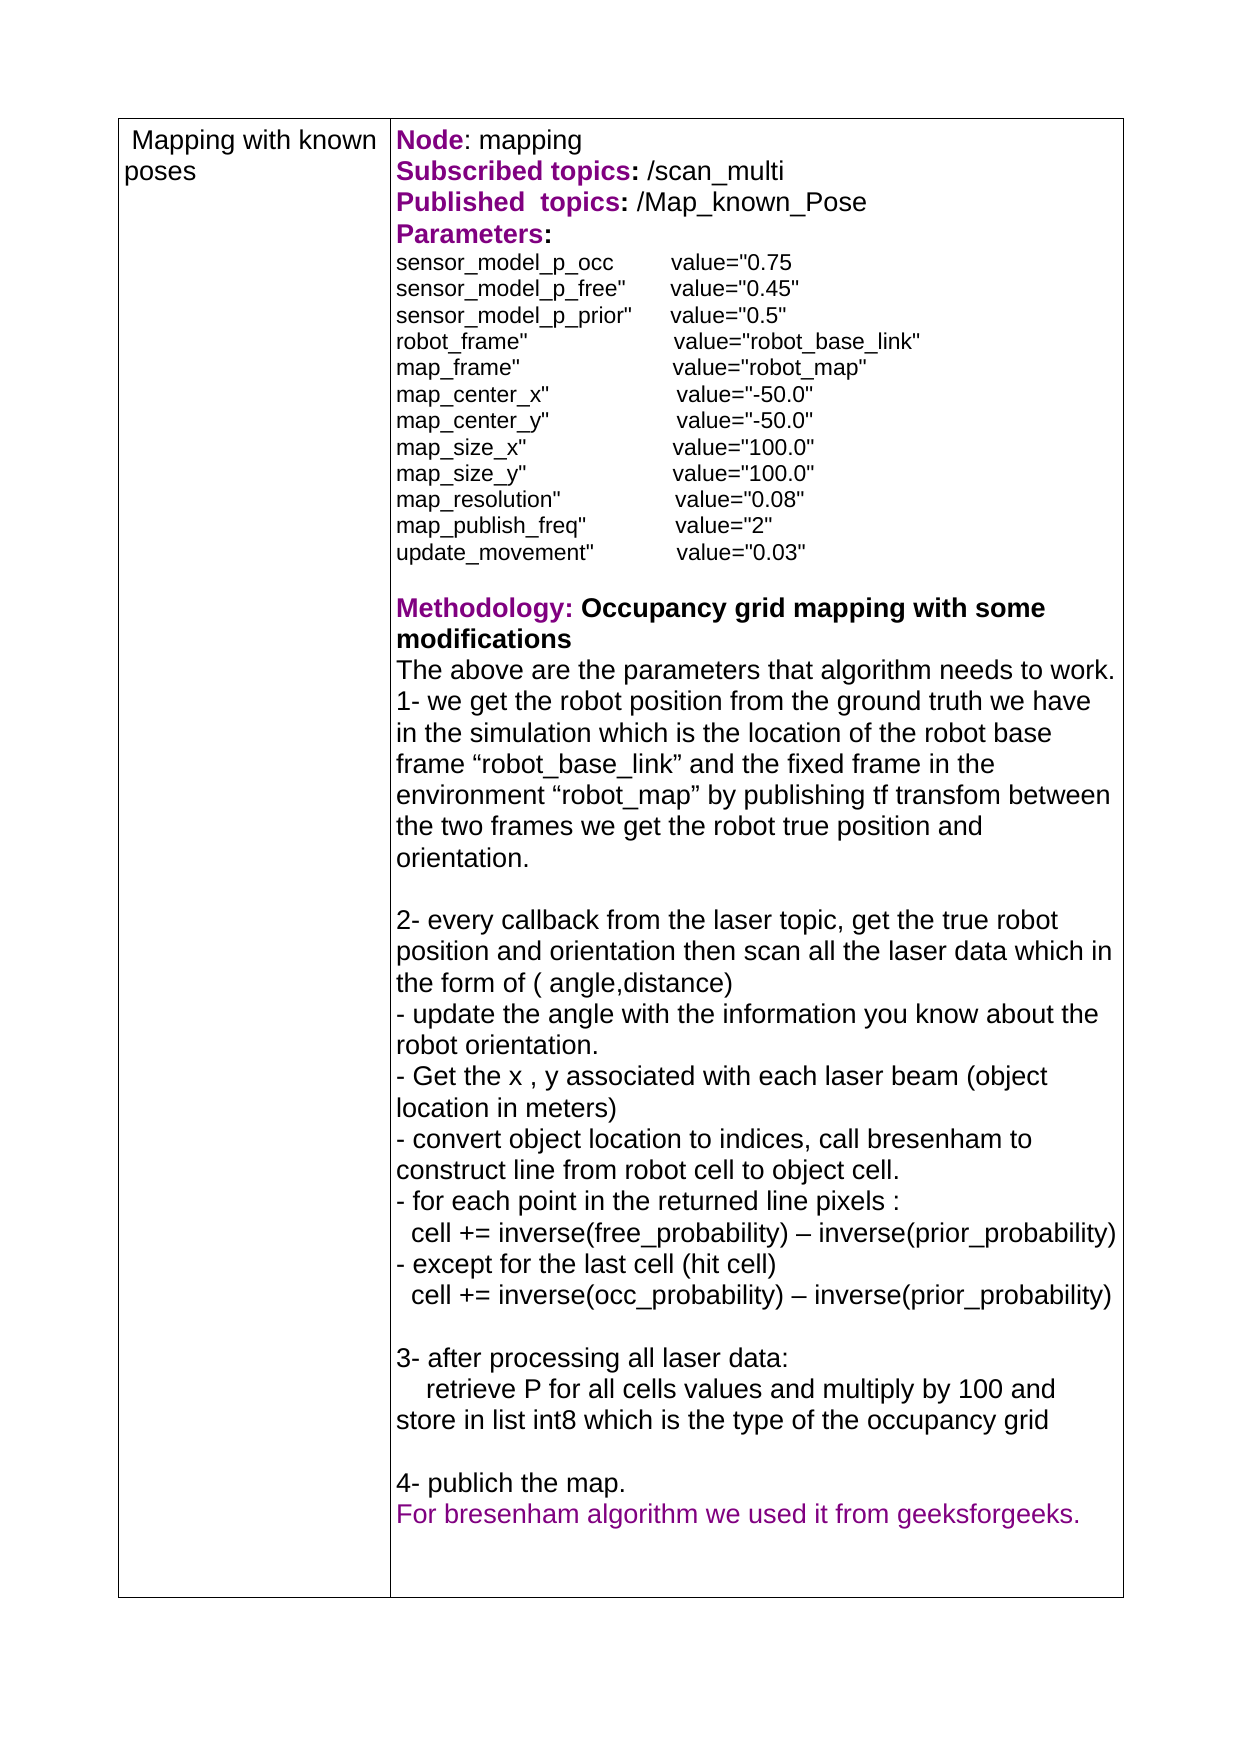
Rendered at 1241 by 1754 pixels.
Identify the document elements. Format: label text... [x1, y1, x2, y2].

table_cell Node: mapping Subscribed topics: /scan_multi Published topics: /Map_known_Pose Parameters: sensor_model_p_occ value="0.75 sensor_model_p_free" value="0.45" sensor_model_p_prior" value="0.5" robot_frame" value="robot_base_link" map_frame" value="robot_map" map_center_x" value="-50.0" map_center_y" value="-50.0" map_size_x" value="100.0" map_size_y" value="100.0" map_resolution" value="0.08" map_publish_freq" value="2" update_movement" value="0.03" Methodology: Occupancy grid mapping with some modifications The above are the parameters that algorithm needs to work. 1- we get the robot position from the ground truth we have in the simulation which is the location of the robot base frame “robot_base_link” and the fixed frame in the environment “robot_map” by publishing tf transfom between the two frames we get the robot true position and orientation. 2- every callback from the laser topic, get the true robot position and orientation then scan all the laser data which in the form of ( angle,distance) - update the angle with the information you know about the robot orientation. - Get the x , y associated with each laser beam (object location in meters) - convert object location to indices, call bresenham to construct line from robot cell to object cell. - for each point in the returned line pixels : cell += inverse(free_probability) – inverse(prior_probability) - except for the last cell (hit cell) cell += inverse(occ_probability) – inverse(prior_probability) 3- after processing all laser data: retrieve P for all cells values and multiply by 100 and store in list int8 which is the type of the occupancy grid 4- publich the map. For bresenham algorithm we used it from geeksforgeeks. [391, 119, 1123, 1597]
table_cell Mapping with known poses [119, 119, 390, 1597]
